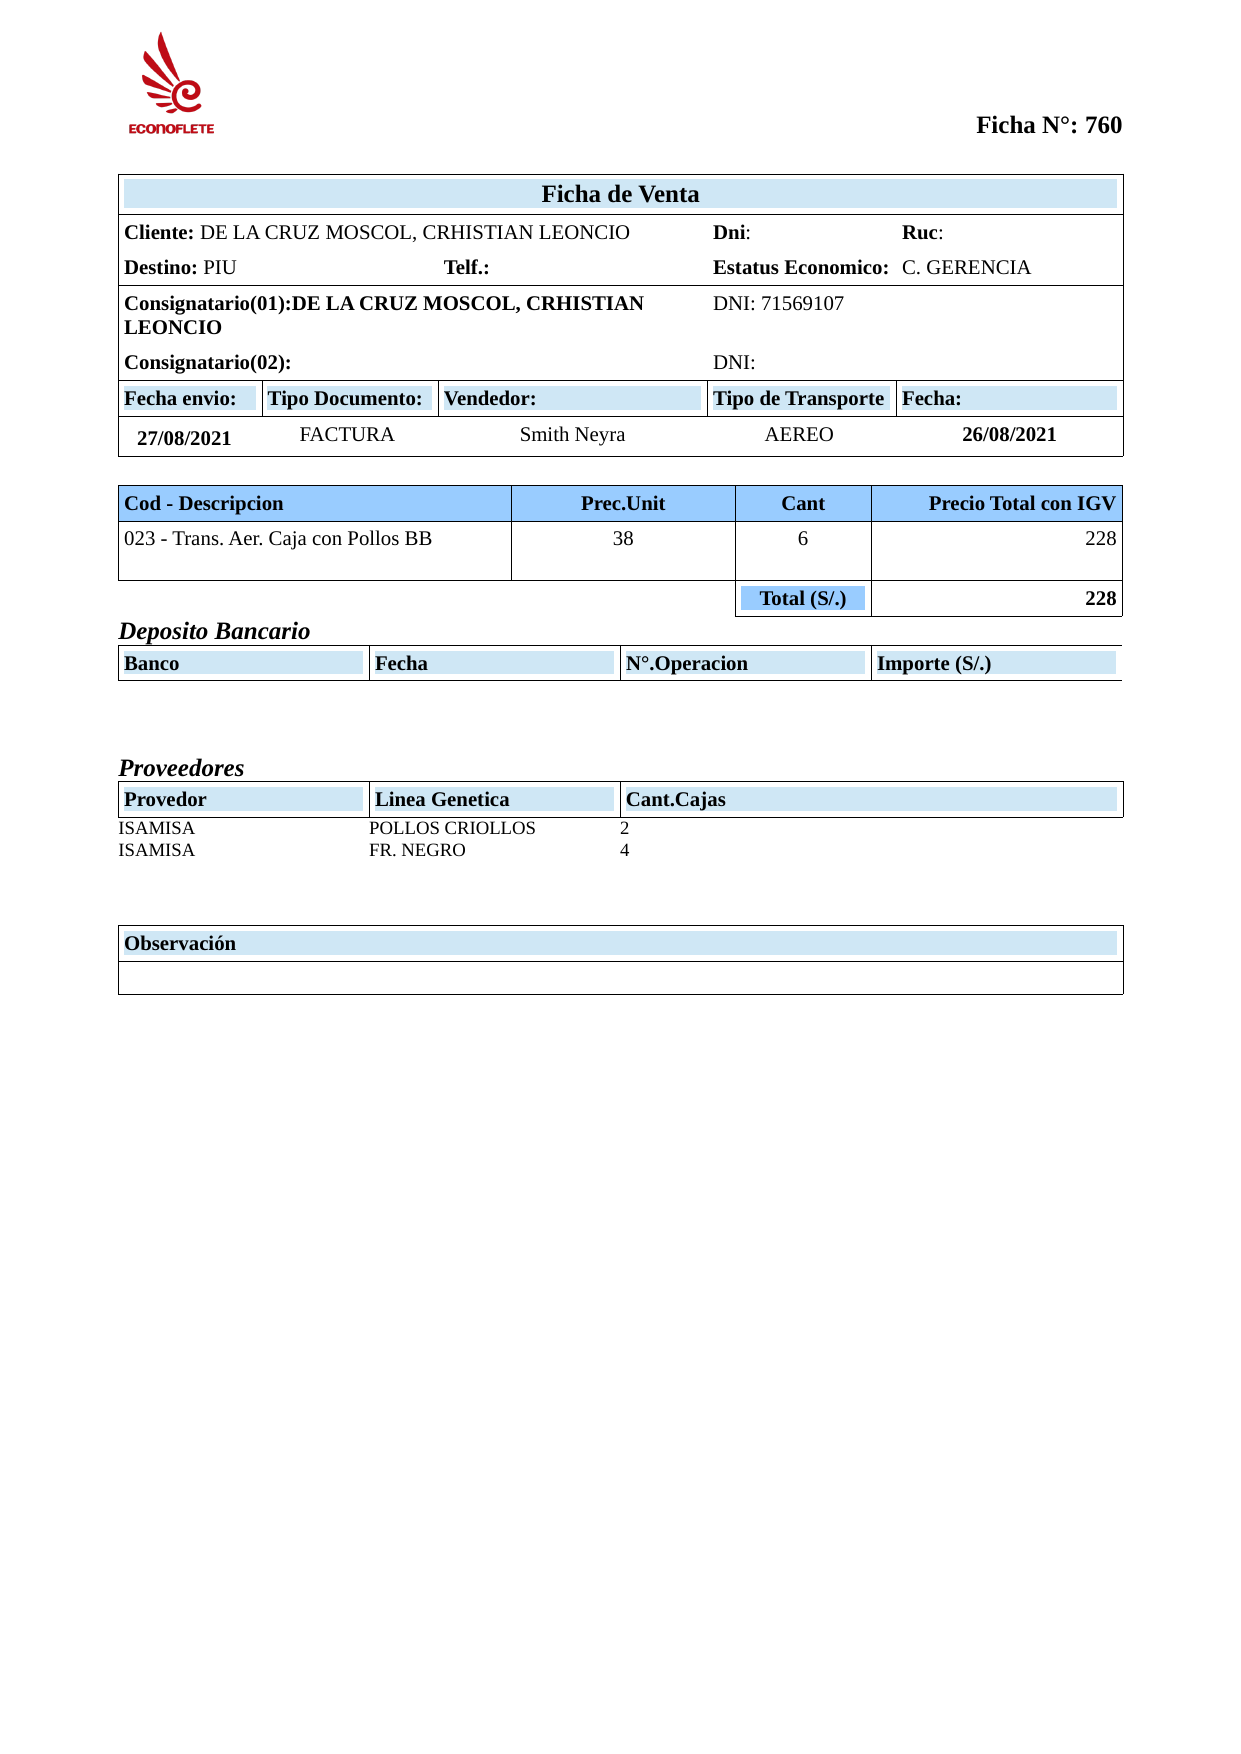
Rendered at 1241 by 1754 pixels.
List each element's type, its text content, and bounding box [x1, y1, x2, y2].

table_cell 38 [512, 522, 735, 580]
table_cell 228 [872, 522, 1122, 580]
table_cell 023 - Trans. Aer. Caja con Pollos BB [119, 522, 511, 580]
table_header Prec.Unit [512, 486, 735, 521]
table_header Cod - Descripcion [119, 486, 511, 521]
table_cell Consignatario(01):DE LA CRUZ MOSCOL, CRHISTIAN LEONCIO [119, 286, 707, 344]
table_cell FACTURA [262, 417, 438, 456]
table_cell 228 [872, 581, 1122, 616]
table_cell [369, 729, 620, 753]
table_cell [620, 860, 1123, 882]
table_cell [620, 681, 871, 704]
table_cell [871, 681, 1122, 704]
table_cell Total (S/.) [736, 581, 871, 616]
table_cell Estatus Economico: [707, 249, 896, 285]
table_header Fecha [370, 646, 620, 680]
text Proveedores [118, 753, 1122, 781]
table_cell AEREO [707, 417, 896, 456]
table_cell [118, 729, 369, 753]
table_cell [118, 581, 511, 616]
table_header Ficha de Venta [119, 175, 1123, 214]
table_cell [118, 903, 369, 925]
table_cell [871, 729, 1122, 753]
table_cell [119, 962, 1123, 994]
table_cell 27/08/2021 [119, 417, 262, 456]
table_cell Consignatario(02): [119, 345, 707, 380]
table_cell Smith Neyra [438, 417, 707, 456]
table_cell Tipo Documento: [263, 381, 438, 416]
table_header Observación [119, 926, 1123, 961]
table_cell [620, 729, 871, 753]
table_cell [871, 705, 1122, 728]
table_cell [369, 681, 620, 704]
table_header Precio Total con IGV [872, 486, 1122, 521]
table_cell Tipo de Transporte [708, 381, 896, 416]
table_cell Fecha: [897, 381, 1123, 416]
table_cell Cliente: DE LA CRUZ MOSCOL, CRHISTIAN LEONCIO [119, 215, 707, 249]
table_cell [369, 860, 620, 882]
table_cell [620, 882, 1123, 903]
table_cell Dni: [707, 215, 896, 249]
table_header N°.Operacion [621, 646, 871, 680]
table_cell Fecha envio: [119, 381, 262, 416]
table_header Cant.Cajas [621, 782, 1123, 817]
table_cell [369, 882, 620, 903]
table_cell [620, 903, 1123, 925]
table_cell POLLOS CRIOLLOS [369, 818, 620, 839]
table_header Banco [119, 646, 369, 680]
table_cell [118, 882, 369, 903]
table_cell ISAMISA [118, 839, 369, 860]
table_cell ISAMISA [118, 818, 369, 839]
table_cell [118, 860, 369, 882]
table_cell Vendedor: [439, 381, 707, 416]
table_cell Destino: PIU [119, 249, 438, 285]
table_cell C. GERENCIA [896, 249, 1123, 285]
table_cell 2 [620, 818, 1123, 839]
table_header Provedor [119, 782, 369, 817]
table_cell DNI: [707, 345, 1123, 380]
table_cell DNI: 71569107 [707, 286, 1123, 344]
table_cell 6 [736, 522, 871, 580]
table_cell FR. NEGRO [369, 839, 620, 860]
table_header Importe (S/.) [872, 646, 1122, 680]
table_cell [369, 705, 620, 728]
table_cell [620, 705, 871, 728]
table_cell 4 [620, 839, 1123, 860]
table_header Linea Genetica [370, 782, 620, 817]
table_cell [118, 681, 369, 704]
table_cell Telf.: [438, 249, 707, 285]
text Deposito Bancario [118, 616, 1122, 645]
picture [118, 31, 225, 134]
table_cell [369, 903, 620, 925]
table_header Cant [736, 486, 871, 521]
table_cell Ruc: [896, 215, 1123, 249]
table_cell [118, 705, 369, 728]
table_cell [511, 581, 735, 616]
table_cell 26/08/2021 [896, 417, 1123, 456]
